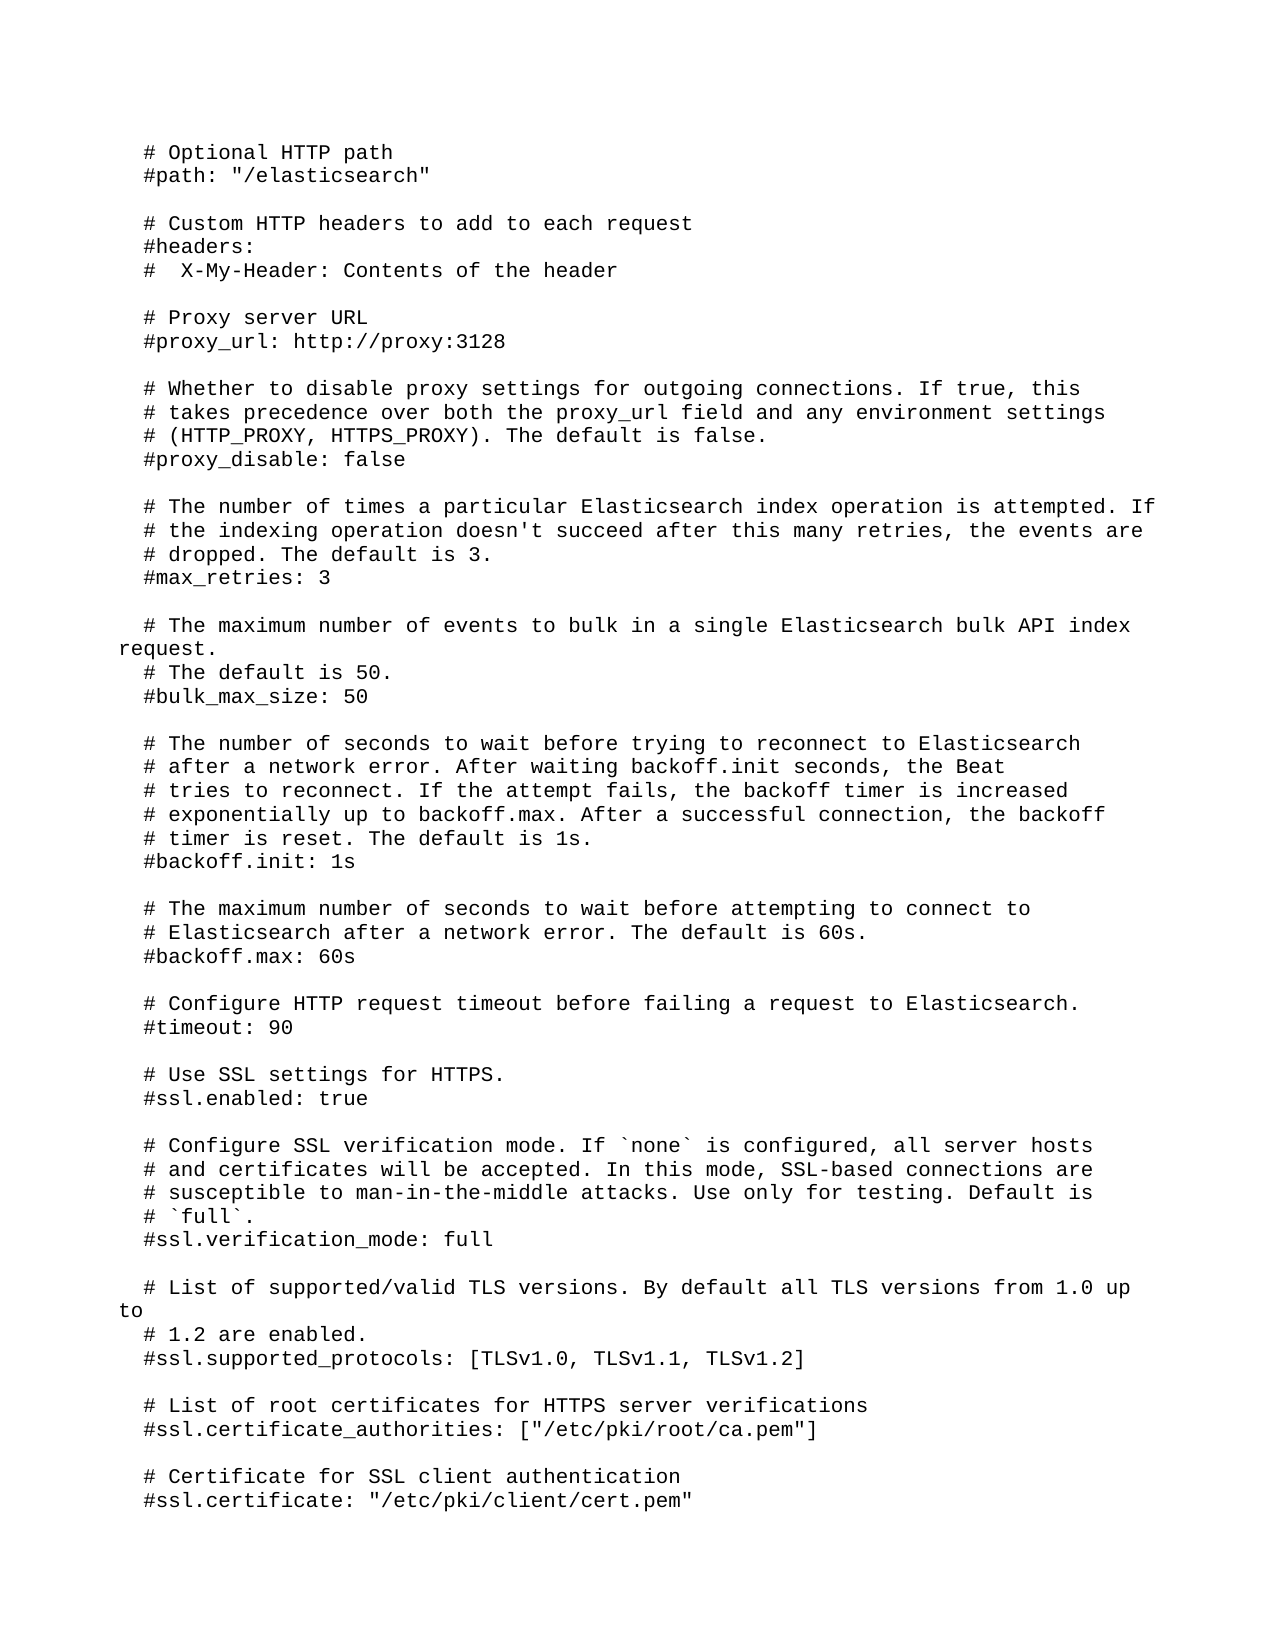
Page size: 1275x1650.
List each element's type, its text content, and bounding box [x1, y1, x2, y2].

text # The maximum number of seconds to wait before attempting to connect to [118, 898, 1157, 922]
text #ssl.enabled: true [118, 1088, 1157, 1111]
text # Elasticsearch after a network error. The default is 60s. [118, 922, 1157, 946]
text # `full`. [118, 1206, 1157, 1229]
text #ssl.supported_protocols: [TLSv1.0, TLSv1.1, TLSv1.2] [118, 1348, 1157, 1371]
text # and certificates will be accepted. In this mode, SSL-based connections are [118, 1158, 1157, 1182]
text #path: "/elasticsearch" [118, 165, 1157, 189]
text # List of root certificates for HTTPS server verifications [118, 1395, 1157, 1419]
text #backoff.max: 60s [118, 946, 1157, 969]
text # Use SSL settings for HTTPS. [118, 1064, 1157, 1088]
text #timeout: 90 [118, 1017, 1157, 1040]
text # takes precedence over both the proxy_url field and any environment settings [118, 402, 1157, 426]
text #ssl.certificate: "/etc/pki/client/cert.pem" [118, 1489, 1157, 1513]
text #proxy_url: http://proxy:3128 [118, 331, 1157, 354]
text # tries to reconnect. If the attempt fails, the backoff timer is increased [118, 780, 1157, 804]
text # The number of seconds to wait before trying to reconnect to Elasticsearch [118, 733, 1157, 757]
text #headers: [118, 236, 1157, 260]
text #proxy_disable: false [118, 449, 1157, 473]
text #ssl.verification_mode: full [118, 1229, 1157, 1253]
text # The maximum number of events to bulk in a single Elasticsearch bulk API index request. [118, 615, 1157, 662]
text # The default is 50. [118, 662, 1157, 686]
text # Configure SSL verification mode. If `none` is configured, all server hosts [118, 1135, 1157, 1158]
text # after a network error. After waiting backoff.init seconds, the Beat [118, 757, 1157, 780]
text # the indexing operation doesn't succeed after this many retries, the events are [118, 520, 1157, 544]
text # 1.2 are enabled. [118, 1324, 1157, 1348]
text # susceptible to man-in-the-middle attacks. Use only for testing. Default is [118, 1182, 1157, 1206]
text # Certificate for SSL client authentication [118, 1466, 1157, 1489]
text #ssl.certificate_authorities: ["/etc/pki/root/ca.pem"] [118, 1419, 1157, 1442]
text #backoff.init: 1s [118, 851, 1157, 875]
text # Whether to disable proxy settings for outgoing connections. If true, this [118, 378, 1157, 402]
text # Custom HTTP headers to add to each request [118, 213, 1157, 236]
text #bulk_max_size: 50 [118, 686, 1157, 709]
text # List of supported/valid TLS versions. By default all TLS versions from 1.0 up to [118, 1277, 1157, 1324]
text # timer is reset. The default is 1s. [118, 827, 1157, 851]
text # exponentially up to backoff.max. After a successful connection, the backoff [118, 804, 1157, 827]
text # The number of times a particular Elasticsearch index operation is attempted. If [118, 496, 1157, 520]
text # (HTTP_PROXY, HTTPS_PROXY). The default is false. [118, 426, 1157, 449]
text # Optional HTTP path [118, 142, 1157, 165]
text # Configure HTTP request timeout before failing a request to Elasticsearch. [118, 993, 1157, 1017]
text #max_retries: 3 [118, 567, 1157, 591]
text # Proxy server URL [118, 307, 1157, 331]
text # X-My-Header: Contents of the header [118, 260, 1157, 284]
text # dropped. The default is 3. [118, 544, 1157, 567]
